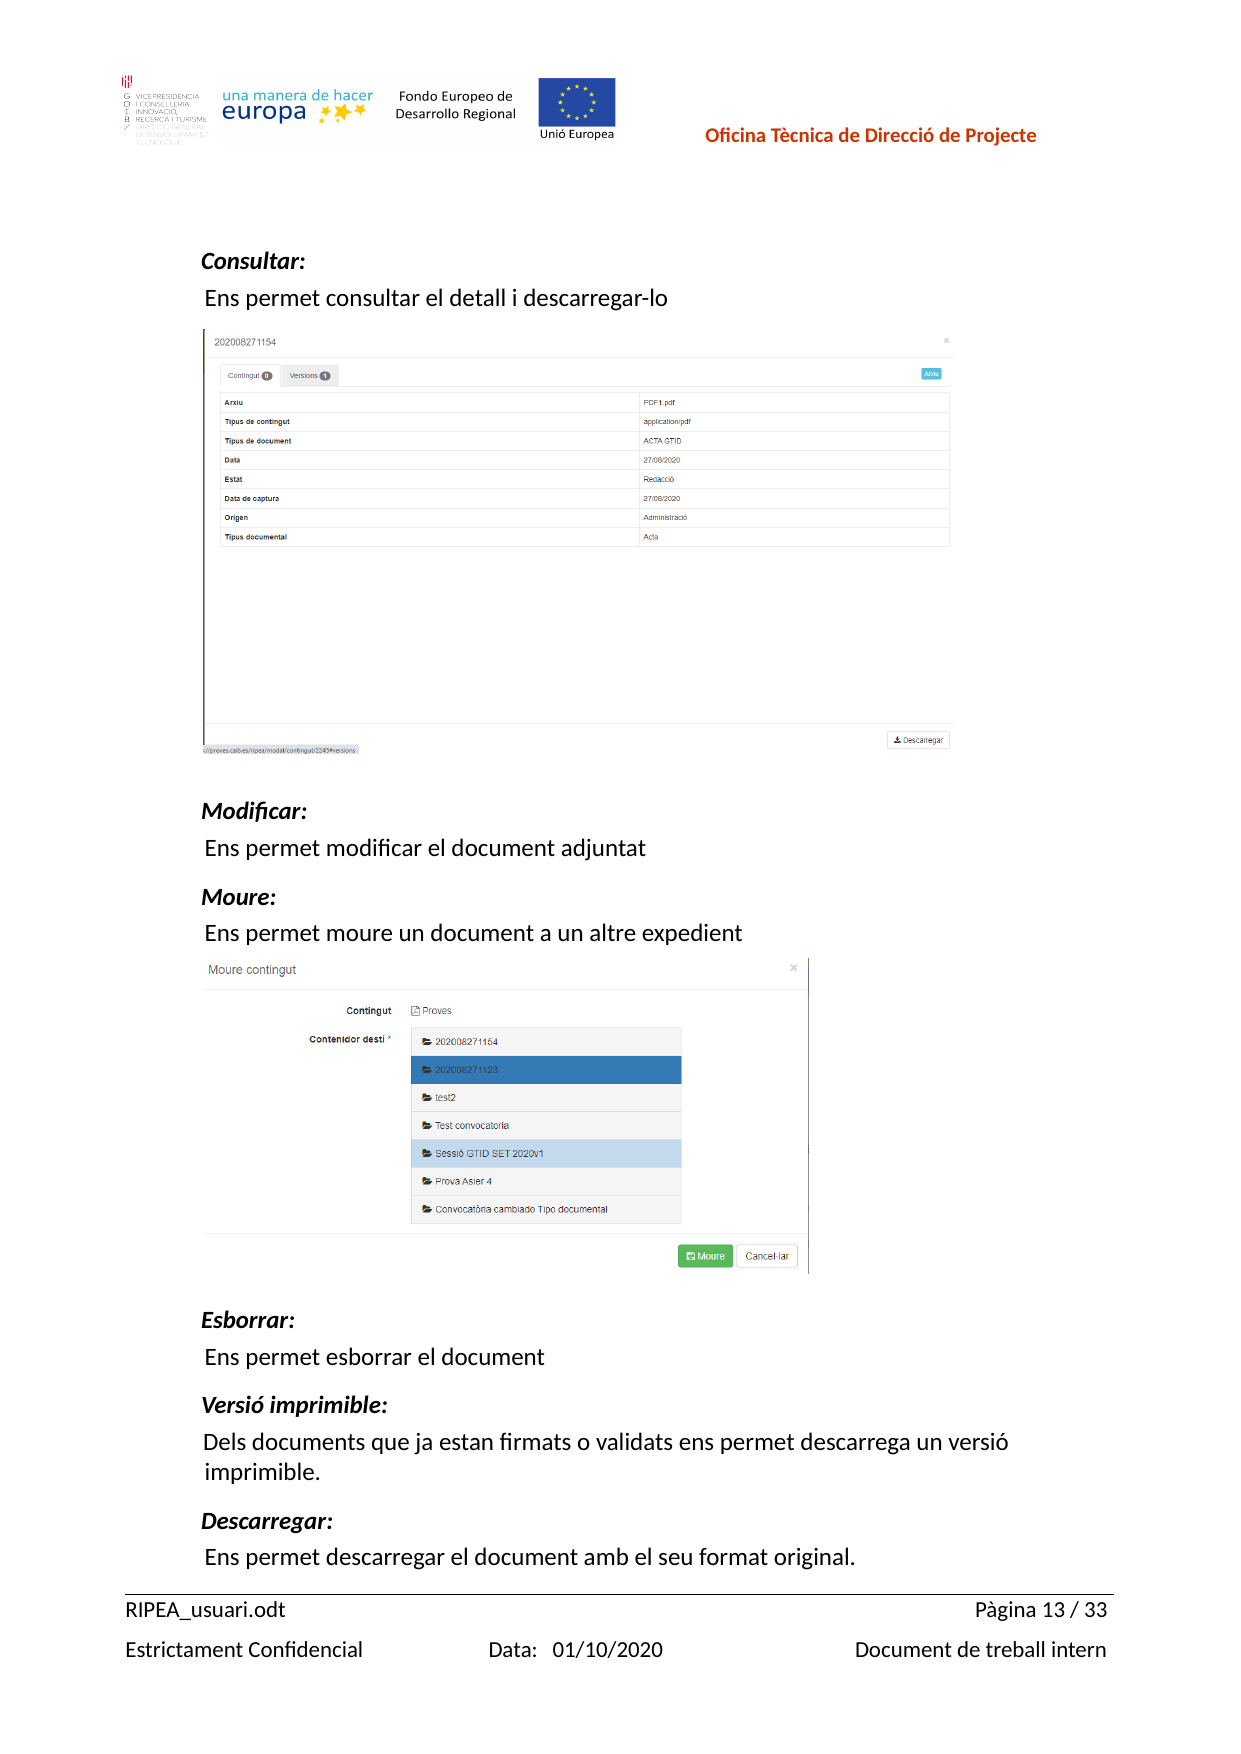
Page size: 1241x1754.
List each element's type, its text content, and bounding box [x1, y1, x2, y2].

subtitle Esborrar: [201, 1304, 1122, 1334]
picture [118, 73, 213, 147]
text Dels documents que ja estan firmats o validats ens permet descarrega un versió imprimible. [118, 1426, 1122, 1487]
text Ens permet moure un document a un altre expedient [118, 917, 1122, 948]
subtitle Moure: [201, 881, 1122, 911]
text Ens permet esborrar el document [118, 1341, 1122, 1371]
subtitle Descarregar: [201, 1505, 1122, 1535]
text Ens permet descarregar el document amb el seu format original. [118, 1541, 1122, 1572]
subtitle Modificar: [201, 796, 1122, 826]
picture [219, 73, 621, 147]
subtitle Versió imprimible: [201, 1389, 1122, 1419]
picture [203, 329, 956, 754]
picture [203, 958, 809, 1274]
subtitle Consultar: [201, 245, 1122, 276]
text Ens permet consultar el detall i descarregar-lo [118, 282, 1122, 312]
text Ens permet modificar el document adjuntat [118, 832, 1122, 863]
